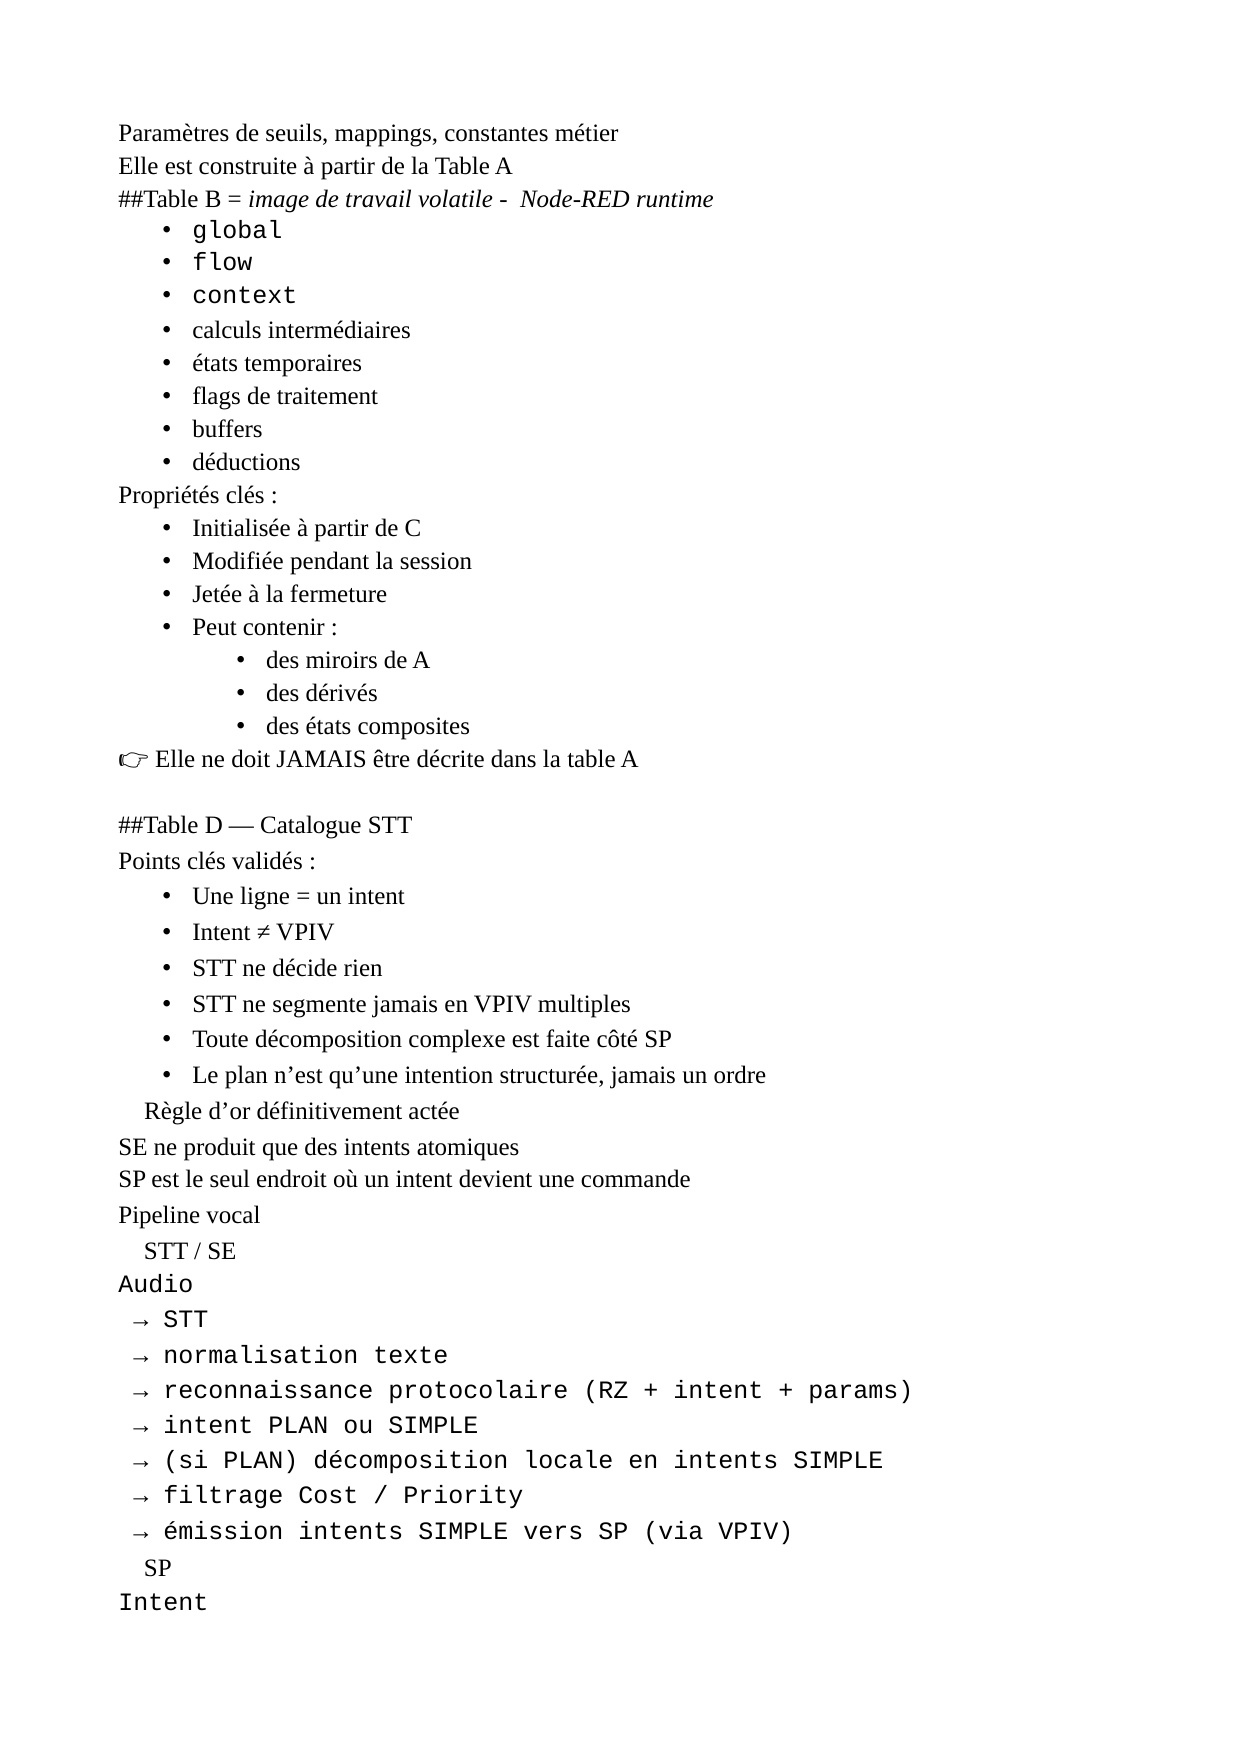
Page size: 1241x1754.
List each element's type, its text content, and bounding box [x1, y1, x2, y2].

list des miroirs de A [236, 645, 1122, 674]
list Une ligne = un intent [162, 881, 1122, 910]
text → STT [118, 1307, 1122, 1335]
text → normalisation texte [118, 1342, 1122, 1371]
text 🧠 SP [118, 1553, 1122, 1582]
list calculs intermédiaires [162, 315, 1122, 343]
list états temporaires [162, 348, 1122, 376]
list Initialisée à partir de C [162, 513, 1122, 542]
list flags de traitement [162, 381, 1122, 409]
text Points clés validés : [118, 846, 1122, 874]
text 🧠 Règle d’or définitivement actée [118, 1096, 1122, 1124]
list STT ne décide rien [162, 953, 1122, 982]
text 🎤 STT / SE [118, 1236, 1122, 1265]
list déductions [162, 447, 1122, 476]
text → émission intents SIMPLE vers SP (via VPIV) [118, 1518, 1122, 1547]
text SE ne produit que des intents atomiques SP est le seul endroit où un intent devient une commande [118, 1132, 1122, 1193]
list Jetée à la fermeture [162, 579, 1122, 608]
text Elle est construite à partir de la Table A [118, 151, 1122, 180]
text Paramètres de seuils, mappings, constantes métier [118, 118, 1122, 147]
list Intent ≠ VPIV [162, 917, 1122, 946]
text 👉 Elle ne doit JAMAIS être décrite dans la table A [118, 744, 1122, 773]
text Propriétés clés : [118, 480, 1122, 508]
list Modifiée pendant la session [162, 546, 1122, 574]
text → intent PLAN ou SIMPLE [118, 1413, 1122, 1441]
list Le plan n’est qu’une intention structurée, jamais un ordre [162, 1060, 1122, 1089]
list buffers [162, 414, 1122, 442]
list des dérivés [236, 678, 1122, 707]
list des états composites [236, 711, 1122, 740]
text → reconnaissance protocolaire (RZ + intent + params) [118, 1377, 1122, 1406]
text ##Table B = image de travail volatile - Node-RED runtime [118, 184, 1122, 213]
list Toute décomposition complexe est faite côté SP [162, 1024, 1122, 1053]
list context [162, 282, 1122, 311]
text ##Table D — Catalogue STT [118, 810, 1122, 839]
list global [162, 217, 1122, 246]
text Pipeline vocal [118, 1200, 1122, 1229]
text → (si PLAN) décomposition locale en intents SIMPLE [118, 1448, 1122, 1476]
list flow [162, 250, 1122, 278]
text → filtrage Cost / Priority [118, 1483, 1122, 1511]
text Audio [118, 1272, 1122, 1300]
list STT ne segmente jamais en VPIV multiples [162, 989, 1122, 1017]
text Intent [118, 1589, 1122, 1617]
list Peut contenir : [162, 612, 1122, 641]
